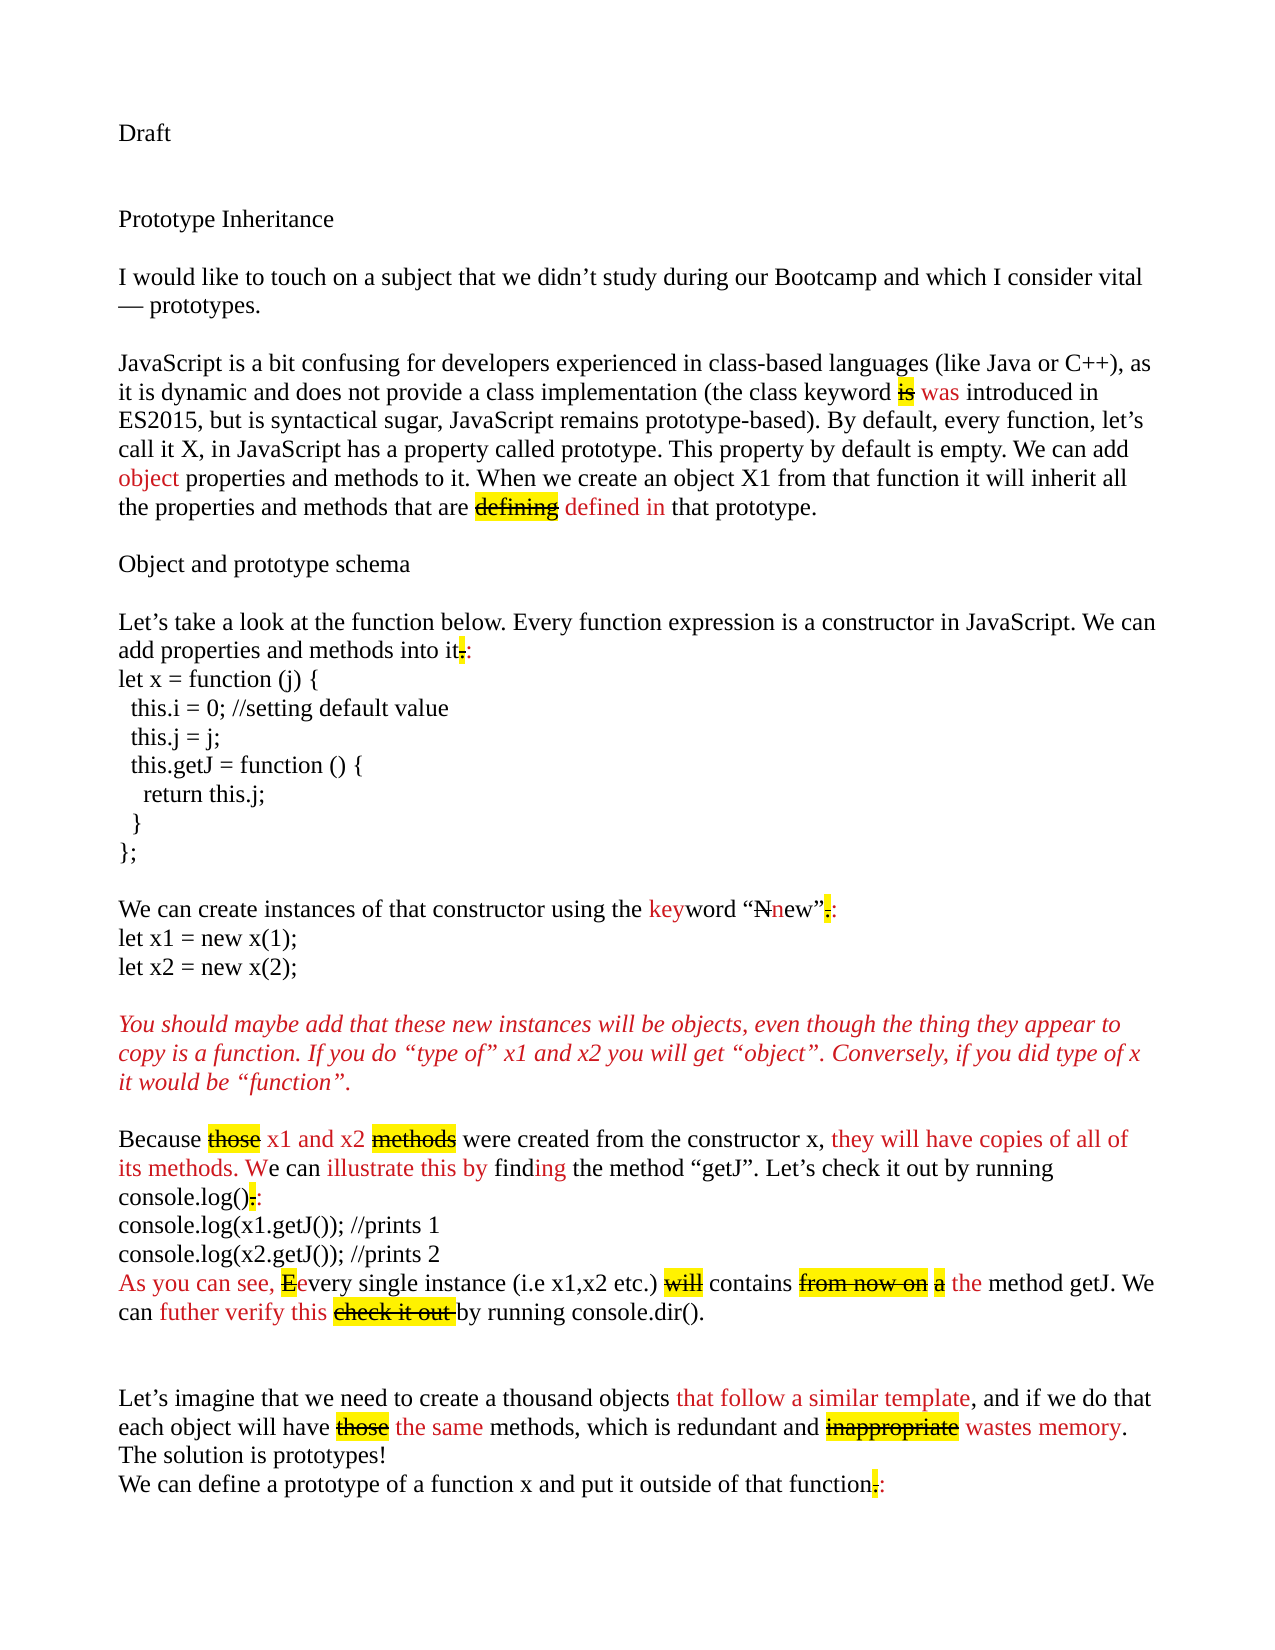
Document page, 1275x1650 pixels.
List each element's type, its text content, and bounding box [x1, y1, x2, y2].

text this.getJ = function () { [118, 751, 1157, 779]
text console.log(x2.getJ()); //prints 2 [118, 1239, 1157, 1268]
text } [118, 808, 1157, 837]
text You should maybe add that these new instances will be objects, even though the thing they appear to copy is a function. If you do “type of” x1 and x2 you will get “object”. Conversely, if you did type of x it would be “function”. [118, 1009, 1157, 1096]
text this.j = j; [118, 722, 1157, 751]
text Let’s imagine that we need to create a thousand objects that follow a similar template, and if we do that each object will have those the same methods, which is redundant and inappropriate wastes memory. The solution is prototypes! [118, 1383, 1157, 1469]
text JavaScript is a bit confusing for developers experienced in class-based languages (like Java or C++), as it is dynamic and does not provide a class implementation (the class keyword is was introduced in ES2015, but is syntactical sugar, JavaScript remains prototype-based). By default, every function, let’s call it X, in JavaScript has a property called prototype. This property by default is empty. We can add object properties and methods to it. When we create an object X1 from that function it will inherit all the properties and methods that are defining defined in that prototype. [118, 348, 1157, 521]
text Draft [118, 118, 1157, 147]
text console.log(x1.getJ()); //prints 1 [118, 1211, 1157, 1239]
text I would like to touch on a subject that we didn’t study during our Bootcamp and which I consider vital — prototypes. [118, 262, 1157, 319]
text We can create instances of that constructor using the keyword “Nnew”.: [118, 894, 1157, 923]
text let x1 = new x(1); [118, 923, 1157, 952]
text let x = function (j) { [118, 664, 1157, 693]
text return this.j; [118, 779, 1157, 808]
text Object and prototype schema [118, 549, 1157, 578]
text let x2 = new x(2); [118, 952, 1157, 981]
text this.i = 0; //setting default value [118, 693, 1157, 722]
text We can define a prototype of a function x and put it outside of that function.: [118, 1469, 1157, 1498]
text Let’s take a look at the function below. Every function expression is a constructor in JavaScript. We can add properties and methods into it.: [118, 607, 1157, 664]
text Prototype Inheritance [118, 204, 1157, 233]
text }; [118, 837, 1157, 866]
text Because those x1 and x2 methods were created from the constructor x, they will have copies of all of its methods. We can illustrate this by finding the method “getJ”. Let’s check it out by running console.log().: [118, 1124, 1157, 1211]
text As you can see, Eevery single instance (i.e x1,x2 etc.) will contains from now on a the method getJ. We can futher verify this check it out by running console.dir(). [118, 1268, 1157, 1326]
